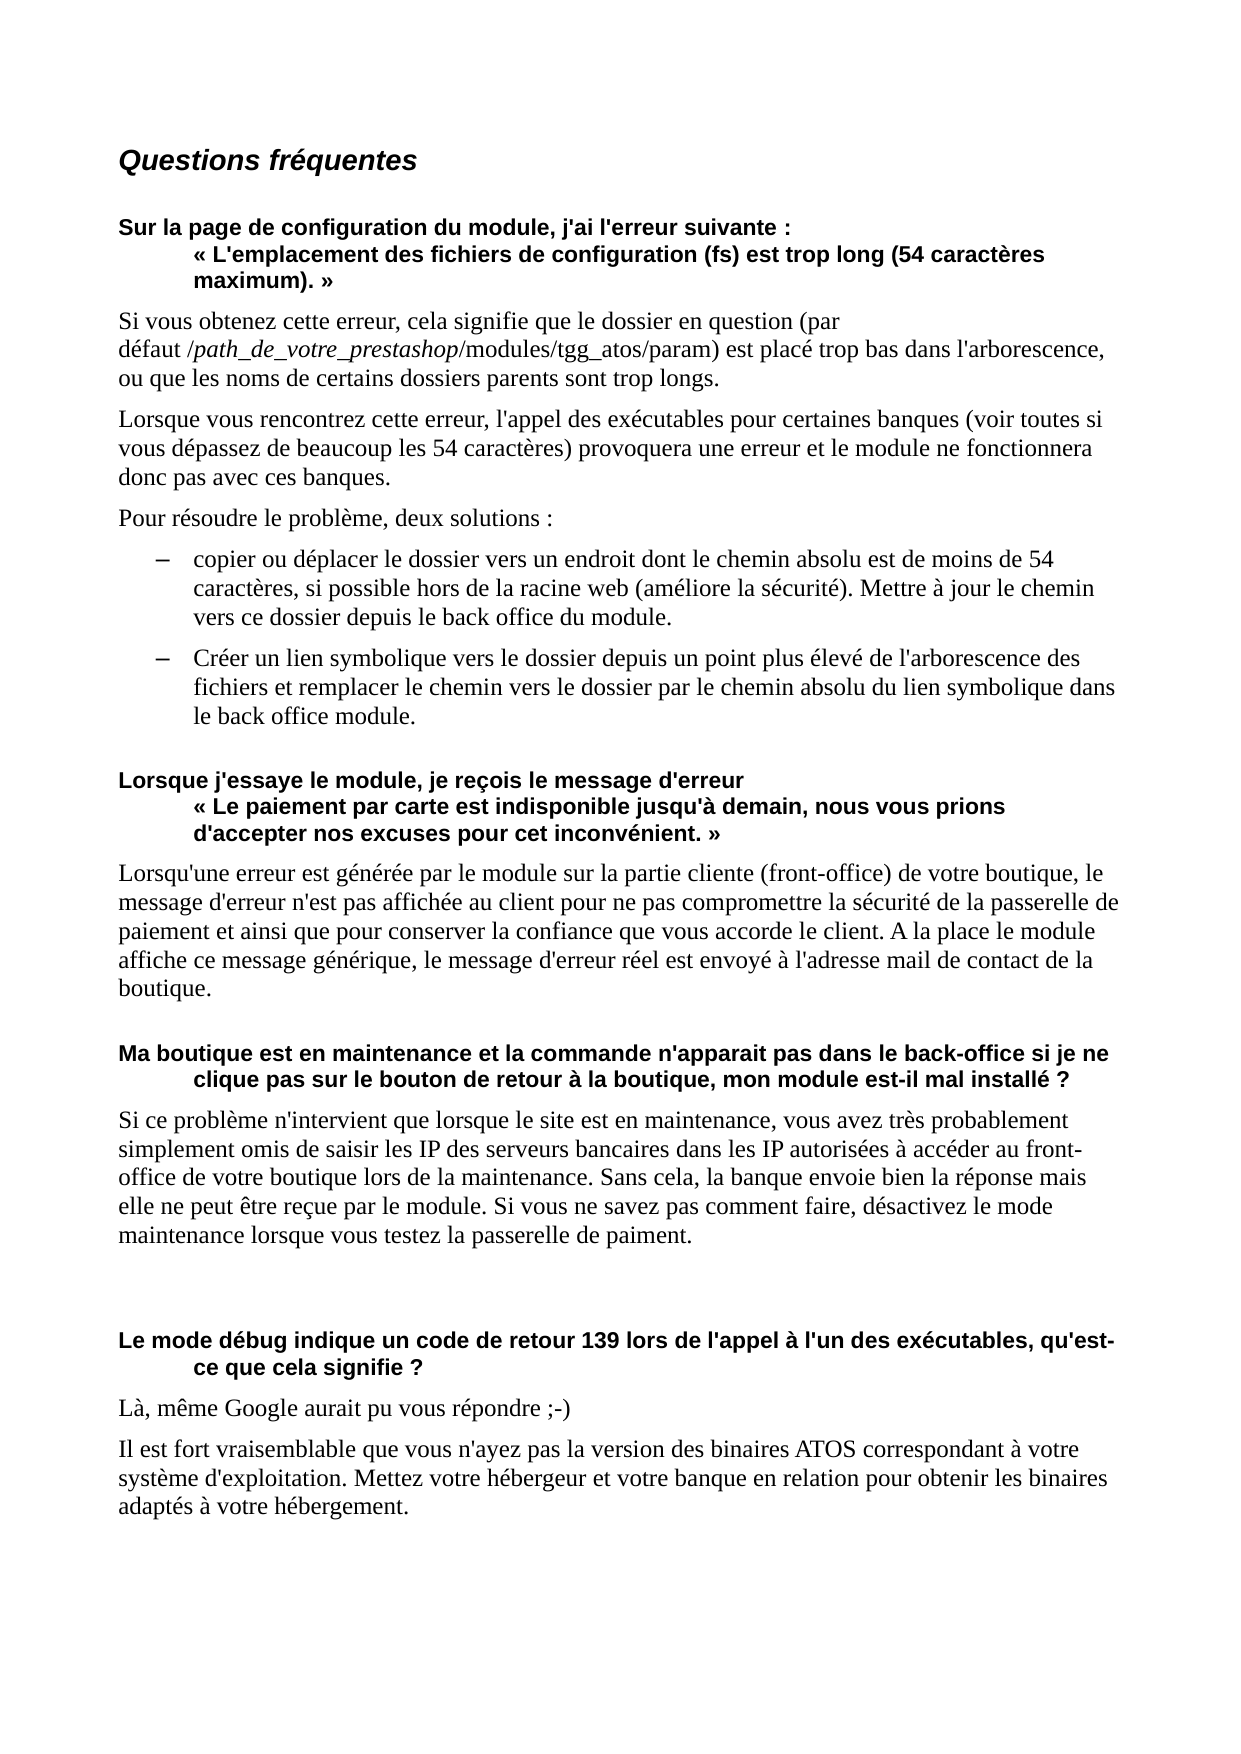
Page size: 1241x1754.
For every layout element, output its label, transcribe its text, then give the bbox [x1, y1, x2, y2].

text Lorsque vous rencontrez cette erreur, l'appel des exécutables pour certaines banques (voir toutes si vous dépassez de beaucoup les 54 caractères) provoquera une erreur et le module ne fonctionnera donc pas avec ces banques. [118, 404, 1122, 491]
subtitle Questions fréquentes [118, 143, 1122, 177]
text Il est fort vraisemblable que vous n'ayez pas la version des binaires ATOS correspondant à votre système d'exploitation. Mettez votre hébergeur et votre banque en relation pour obtenir les binaires adaptés à votre hébergement. [118, 1434, 1122, 1520]
text Si vous obtenez cette erreur, cela signifie que le dossier en question (par défaut /path_de_votre_prestashop/modules/tgg_atos/param) est placé trop bas dans l'arborescence, ou que les noms de certains dossiers parents sont trop longs. [118, 306, 1122, 392]
text Si ce problème n'intervient que lorsque le site est en maintenance, vous avez très probablement simplement omis de saisir les IP des serveurs bancaires dans les IP autorisées à accéder au front-office de votre boutique lors de la maintenance. Sans cela, la banque envoie bien la réponse mais elle ne peut être reçue par le module. Si vous ne savez pas comment faire, désactivez le mode maintenance lorsque vous testez la passerelle de paiment. [118, 1105, 1122, 1249]
subtitle Lorsque j'essaye le module, je reçois le message d'erreur « Le paiement par carte est indisponible jusqu'à demain, nous vous prions d'accepter nos excuses pour cet inconvénient. » [118, 767, 1122, 846]
text Là, même Google aurait pu vous répondre ;-) [118, 1393, 1122, 1421]
subtitle Sur la page de configuration du module, j'ai l'erreur suivante : « L'emplacement des fichiers de configuration (fs) est trop long (54 caractères maximum). » [118, 214, 1122, 293]
subtitle Ma boutique est en maintenance et la commande n'apparait pas dans le back-office si je ne clique pas sur le bouton de retour à la boutique, mon module est-il mal installé ? [118, 1040, 1122, 1092]
text Pour résoudre le problème, deux solutions : [118, 503, 1122, 532]
text Lorsqu'une erreur est générée par le module sur la partie cliente (front-office) de votre boutique, le message d'erreur n'est pas affichée au client pour ne pas compromettre la sécurité de la passerelle de paiement et ainsi que pour conserver la confiance que vous accorde le client. A la place le module affiche ce message générique, le message d'erreur réel est envoyé à l'adresse mail de contact de la boutique. [118, 858, 1122, 1002]
list copier ou déplacer le dossier vers un endroit dont le chemin absolu est de moins de 54 caractères, si possible hors de la racine web (améliore la sécurité). Mettre à jour le chemin vers ce dossier depuis le back office du module. [156, 544, 1122, 631]
subtitle Le mode débug indique un code de retour 139 lors de l'appel à l'un des exécutables, qu'est-ce que cela signifie ? [118, 1327, 1122, 1380]
list Créer un lien symbolique vers le dossier depuis un point plus élevé de l'arborescence des fichiers et remplacer le chemin vers le dossier par le chemin absolu du lien symbolique dans le back office module. [156, 643, 1122, 729]
